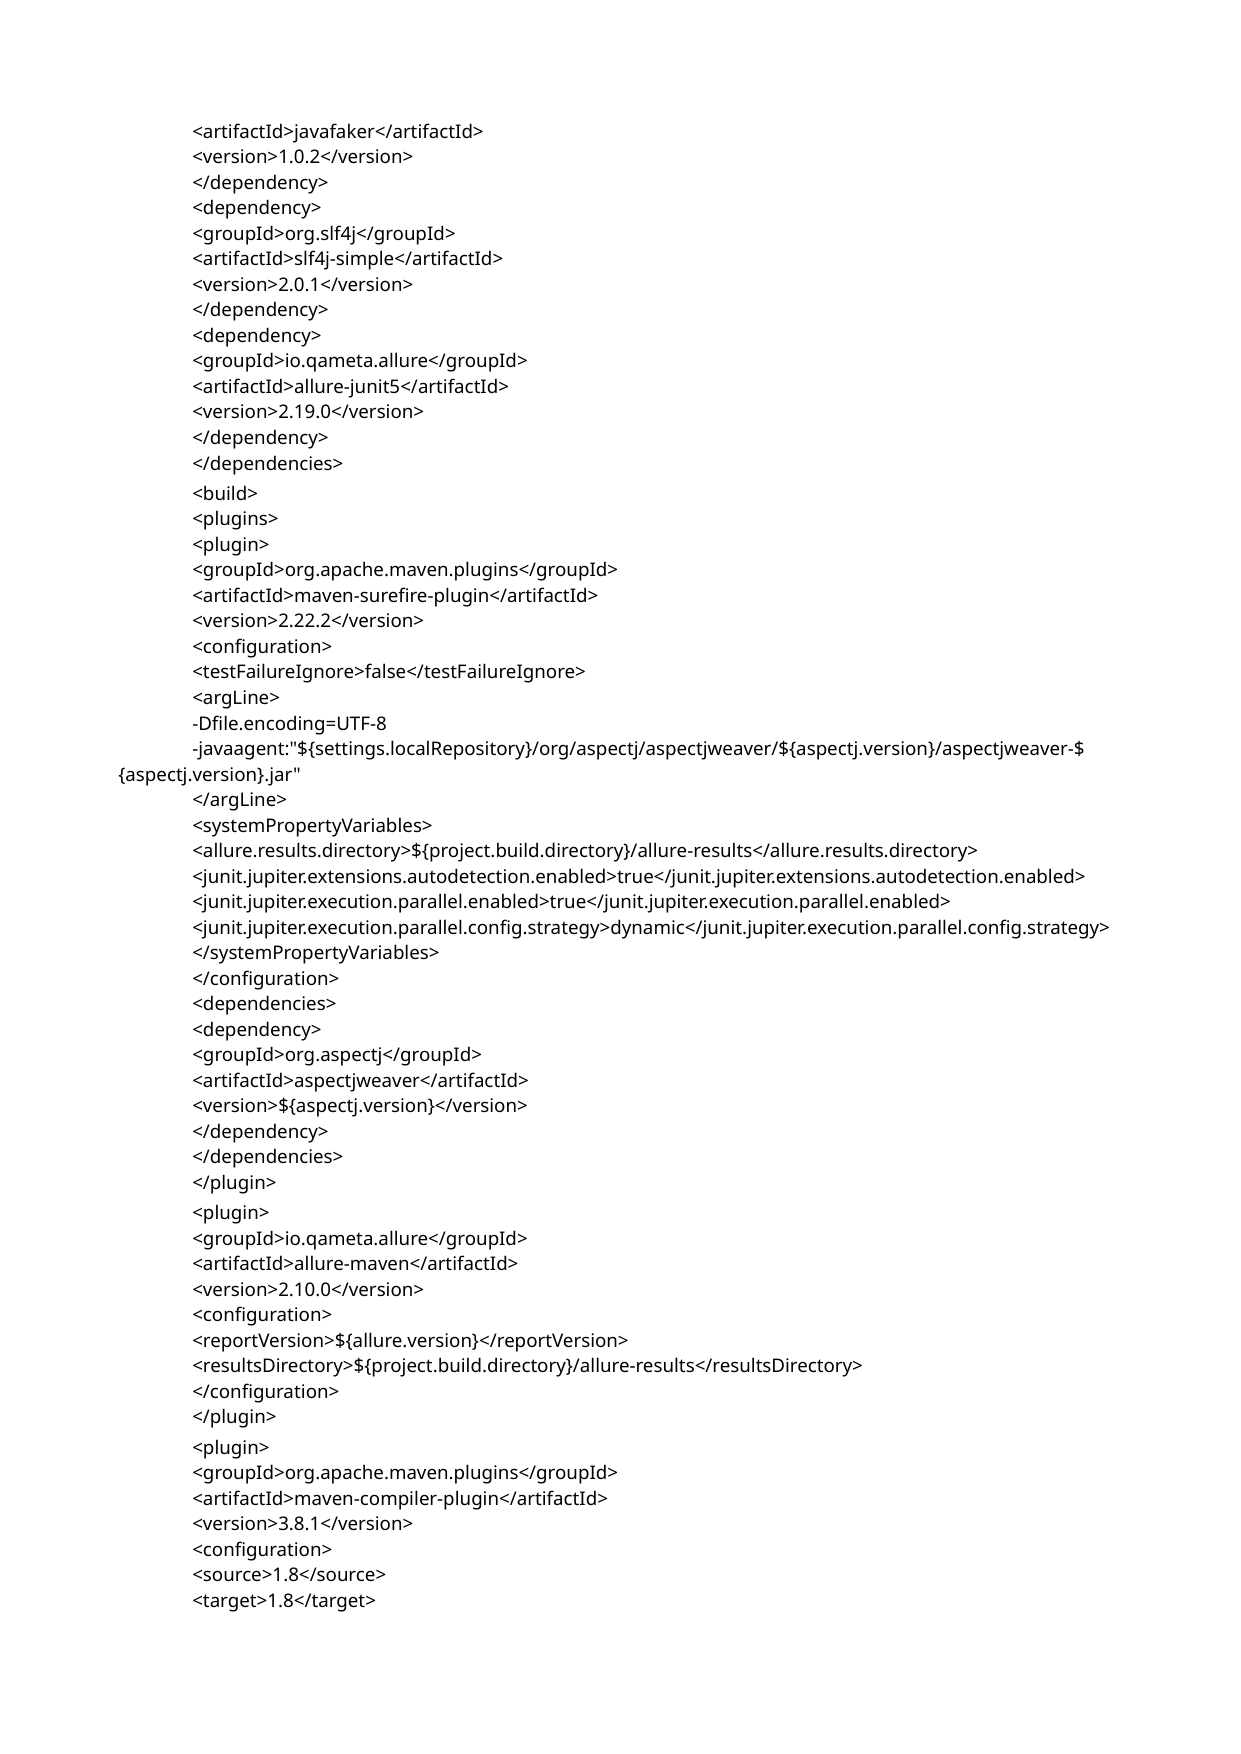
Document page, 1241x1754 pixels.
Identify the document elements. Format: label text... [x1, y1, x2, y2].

text -Dfile.encoding=UTF-8 [118, 710, 1122, 735]
text </systemPropertyVariables> [118, 939, 1122, 965]
text <target>1.8</target> [118, 1587, 1122, 1613]
text <plugins> [118, 506, 1122, 531]
text <configuration> [118, 633, 1122, 659]
text <version>1.0.2</version> [118, 144, 1122, 169]
text <junit.jupiter.extensions.autodetection.enabled>true</junit.jupiter.extensions.autodetection.enabled> [118, 863, 1122, 888]
text <version>3.8.1</version> [118, 1511, 1122, 1536]
text <systemPropertyVariables> [118, 812, 1122, 837]
text <dependency> [118, 195, 1122, 220]
text <plugin> [118, 531, 1122, 557]
text <groupId>org.apache.maven.plugins</groupId> [118, 557, 1122, 582]
text </configuration> [118, 965, 1122, 991]
text <dependency> [118, 322, 1122, 348]
text <resultsDirectory>${project.build.directory}/allure-results</resultsDirectory> [118, 1353, 1122, 1378]
text <build> [118, 480, 1122, 506]
text <artifactId>allure-maven</artifactId> [118, 1251, 1122, 1276]
text </configuration> [118, 1378, 1122, 1404]
text <version>${aspectj.version}</version> [118, 1093, 1122, 1118]
text <artifactId>slf4j-simple</artifactId> [118, 246, 1122, 271]
text <junit.jupiter.execution.parallel.enabled>true</junit.jupiter.execution.parallel.enabled> [118, 888, 1122, 914]
text <artifactId>maven-surefire-plugin</artifactId> [118, 582, 1122, 608]
text <artifactId>aspectjweaver</artifactId> [118, 1067, 1122, 1093]
text <junit.jupiter.execution.parallel.config.strategy>dynamic</junit.jupiter.execution.parallel.config.strategy> [118, 914, 1122, 939]
text <version>2.10.0</version> [118, 1276, 1122, 1302]
text <version>2.22.2</version> [118, 608, 1122, 633]
text <artifactId>allure-junit5</artifactId> [118, 373, 1122, 399]
text <plugin> [118, 1434, 1122, 1459]
text </dependencies> [118, 450, 1122, 475]
text <reportVersion>${allure.version}</reportVersion> [118, 1327, 1122, 1353]
text <version>2.19.0</version> [118, 399, 1122, 424]
text <configuration> [118, 1536, 1122, 1562]
text <plugin> [118, 1199, 1122, 1225]
text </dependency> [118, 169, 1122, 195]
text <testFailureIgnore>false</testFailureIgnore> [118, 659, 1122, 684]
text <groupId>io.qameta.allure</groupId> [118, 1225, 1122, 1251]
text </plugin> [118, 1404, 1122, 1429]
text <allure.results.directory>${project.build.directory}/allure-results</allure.results.directory> [118, 837, 1122, 863]
text </dependency> [118, 297, 1122, 322]
text </dependencies> [118, 1144, 1122, 1169]
text </plugin> [118, 1169, 1122, 1195]
text <artifactId>javafaker</artifactId> [118, 118, 1122, 144]
text <groupId>io.qameta.allure</groupId> [118, 348, 1122, 373]
text <dependencies> [118, 991, 1122, 1016]
text <artifactId>maven-compiler-plugin</artifactId> [118, 1485, 1122, 1511]
text <dependency> [118, 1016, 1122, 1042]
text </argLine> [118, 786, 1122, 812]
text <version>2.0.1</version> [118, 271, 1122, 297]
text </dependency> [118, 424, 1122, 450]
text </dependency> [118, 1118, 1122, 1144]
text <configuration> [118, 1302, 1122, 1327]
text <groupId>org.slf4j</groupId> [118, 220, 1122, 246]
text <source>1.8</source> [118, 1562, 1122, 1587]
text -javaagent:"${settings.localRepository}/org/aspectj/aspectjweaver/${aspectj.version}/aspectjweaver-${aspectj.version}.jar" [118, 735, 1122, 786]
text <groupId>org.apache.maven.plugins</groupId> [118, 1459, 1122, 1485]
text <argLine> [118, 684, 1122, 710]
text <groupId>org.aspectj</groupId> [118, 1042, 1122, 1067]
